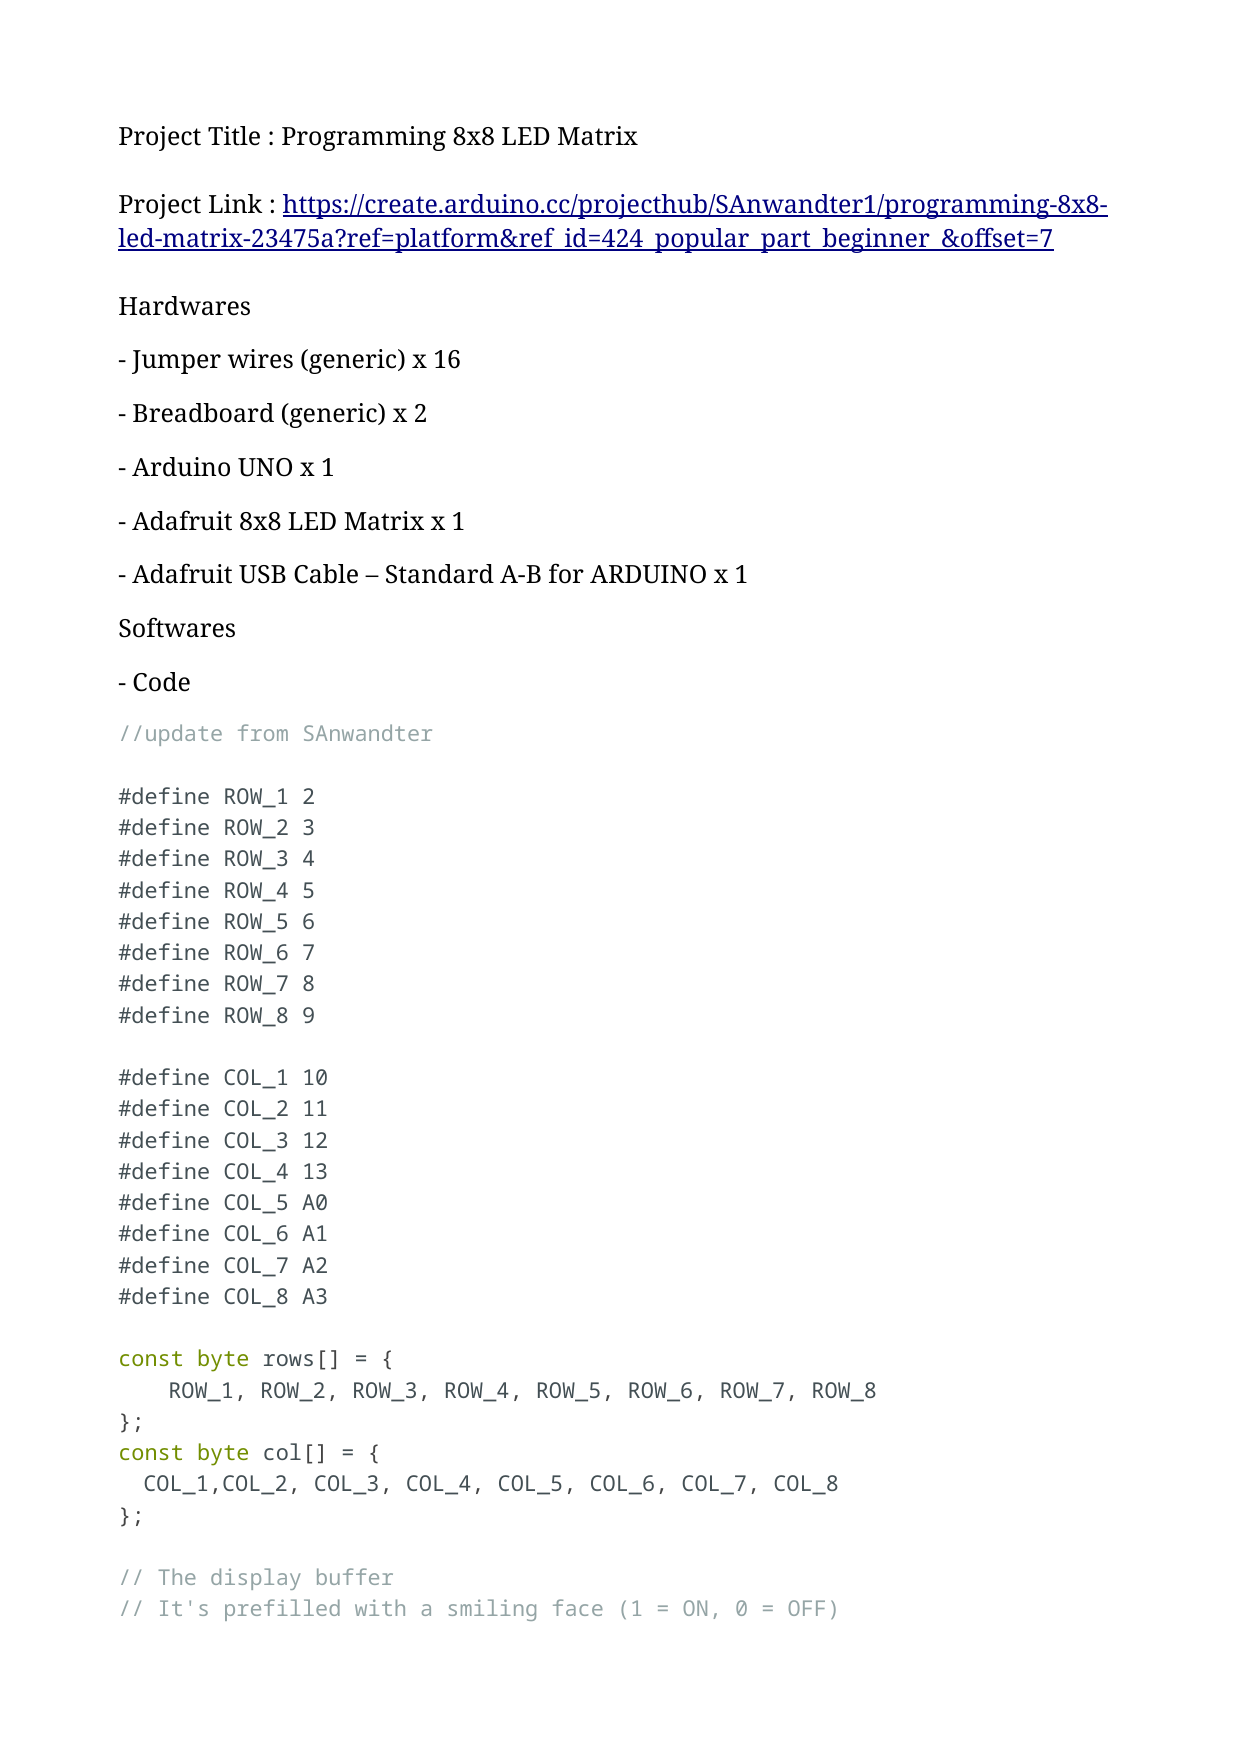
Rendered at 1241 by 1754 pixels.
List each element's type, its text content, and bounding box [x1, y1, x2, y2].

text // The display buffer [118, 1561, 1122, 1592]
text #define COL_3 12 [118, 1123, 1122, 1154]
text - Arduino UNO x 1 [118, 450, 1122, 484]
text ROW_1, ROW_2, ROW_3, ROW_4, ROW_5, ROW_6, ROW_7, ROW_8 [118, 1373, 1122, 1404]
text #define COL_8 A3 [118, 1279, 1122, 1311]
text #define ROW_4 5 [118, 873, 1122, 904]
text COL_1,COL_2, COL_3, COL_4, COL_5, COL_6, COL_7, COL_8 [118, 1467, 1122, 1498]
text #define ROW_5 6 [118, 904, 1122, 936]
text - Code [118, 665, 1122, 699]
text #define COL_5 A0 [118, 1186, 1122, 1217]
text Project Link : https://create.arduino.cc/projecthub/SAnwandter1/programming-8x8-led-matrix-23475a?ref=platform&ref_id=424_popular_part_beginner_&offset=7 [118, 186, 1122, 254]
text - Jumper wires (generic) x 16 [118, 342, 1122, 376]
text #define ROW_7 8 [118, 967, 1122, 998]
text - Adafruit USB Cable – Standard A-B for ARDUINO x 1 [118, 557, 1122, 591]
text Softwares [118, 611, 1122, 645]
text #define ROW_6 7 [118, 936, 1122, 967]
text }; [118, 1498, 1122, 1529]
text }; [118, 1404, 1122, 1436]
text #define COL_7 A2 [118, 1248, 1122, 1279]
text #define COL_2 11 [118, 1092, 1122, 1123]
text #define ROW_8 9 [118, 998, 1122, 1029]
text #define COL_6 A1 [118, 1217, 1122, 1248]
text Project Title : Programming 8x8 LED Matrix [118, 118, 1122, 152]
text #define COL_1 10 [118, 1061, 1122, 1092]
text const byte rows[] = { [118, 1342, 1122, 1373]
text #define ROW_2 3 [118, 811, 1122, 842]
text - Breadboard (generic) x 2 [118, 396, 1122, 430]
text #define ROW_3 4 [118, 842, 1122, 873]
text #define ROW_1 2 [118, 779, 1122, 811]
text Hardwares [118, 288, 1122, 322]
text //update from SAnwandter [118, 718, 1122, 748]
text - Adafruit 8x8 LED Matrix x 1 [118, 503, 1122, 537]
text const byte col[] = { [118, 1436, 1122, 1467]
text #define COL_4 13 [118, 1154, 1122, 1186]
text // It's prefilled with a smiling face (1 = ON, 0 = OFF) [118, 1592, 1122, 1623]
